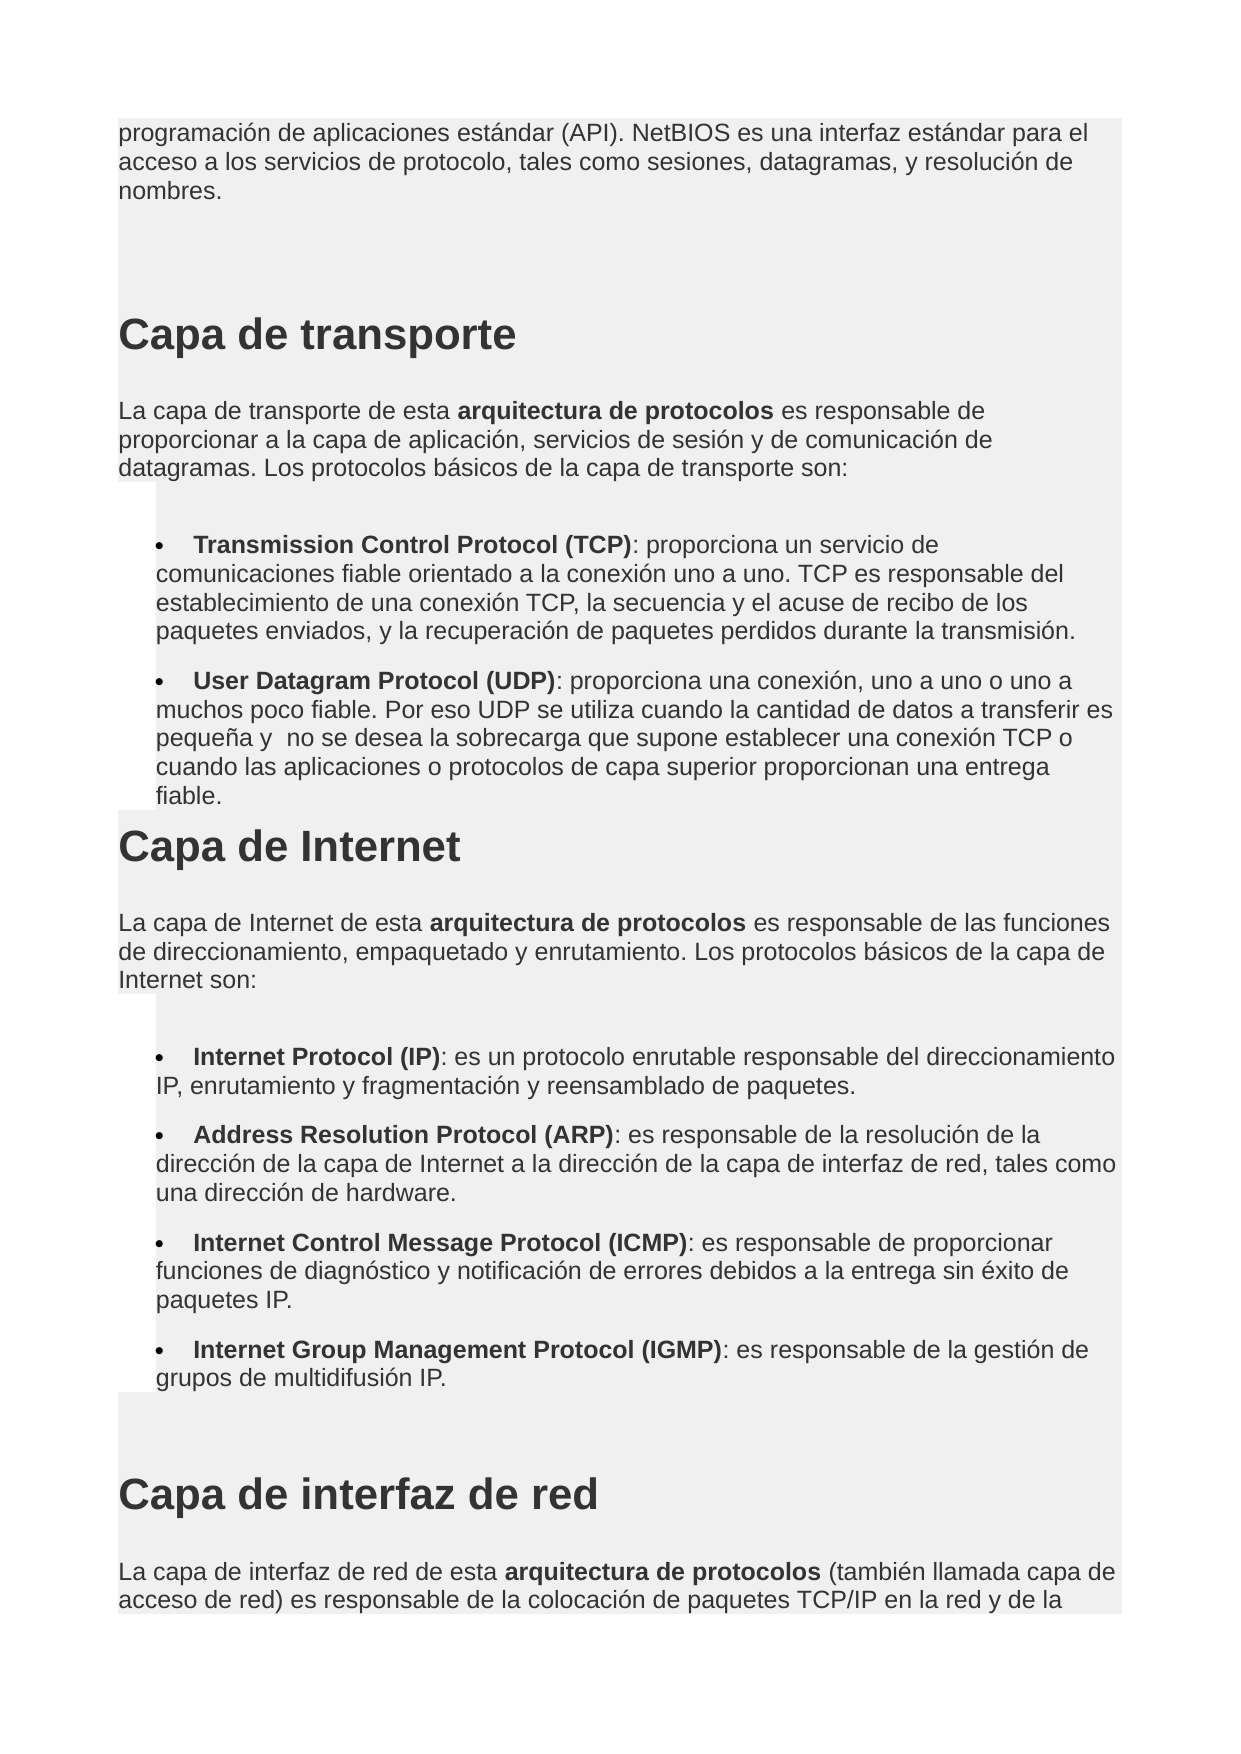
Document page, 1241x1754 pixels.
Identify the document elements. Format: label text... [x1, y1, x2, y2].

text La capa de transporte de esta arquitectura de protocolos es responsable de proporcionar a la capa de aplicación, servicios de sesión y de comunicación de datagramas. Los protocolos básicos de la capa de transporte son: [118, 396, 1122, 482]
subtitle Capa de interfaz de red [118, 1469, 1122, 1519]
text La capa de interfaz de red de esta arquitectura de protocolos (también llamada capa de acceso de red) es responsable de la colocación de paquetes TCP/IP en la red y de la [118, 1557, 1122, 1614]
list Address Resolution Protocol (ARP): es responsable de la resolución de la dirección de la capa de Internet a la dirección de la capa de interfaz de red, tales como una dirección de hardware. [156, 1120, 1122, 1207]
subtitle Capa de Internet [118, 820, 1122, 870]
list User Datagram Protocol (UDP): proporciona una conexión, uno a uno o uno a muchos poco fiable. Por eso UDP se utiliza cuando la cantidad de datos a transferir es pequeña y no se desea la sobrecarga que supone establecer una conexión TCP o cuando las aplicaciones o protocolos de capa superior proporcionan una entrega fiable. [156, 666, 1122, 810]
list Internet Protocol (IP): es un protocolo enrutable responsable del direccionamiento IP, enrutamiento y fragmentación y reensamblado de paquetes. [156, 1042, 1122, 1099]
subtitle Capa de transporte [118, 308, 1122, 358]
text La capa de Internet de esta arquitectura de protocolos es responsable de las funciones de direccionamiento, empaquetado y enrutamiento. Los protocolos básicos de la capa de Internet son: [118, 908, 1122, 994]
list Transmission Control Protocol (TCP): proporciona un servicio de comunicaciones fiable orientado a la conexión uno a uno. TCP es responsable del establecimiento de una conexión TCP, la secuencia y el acuse de recibo de los paquetes enviados, y la recuperación de paquetes perdidos durante la transmisión. [156, 530, 1122, 645]
list Internet Group Management Protocol (IGMP): es responsable de la gestión de grupos de multidifusión IP. [156, 1334, 1122, 1392]
list Internet Control Message Protocol (ICMP): es responsable de proporcionar funciones de diagnóstico y notificación de errores debidos a la entrega sin éxito de paquetes IP. [156, 1227, 1122, 1314]
text programación de aplicaciones estándar (API). NetBIOS es una interfaz estándar para el acceso a los servicios de protocolo, tales como sesiones, datagramas, y resolución de nombres. [118, 118, 1122, 204]
